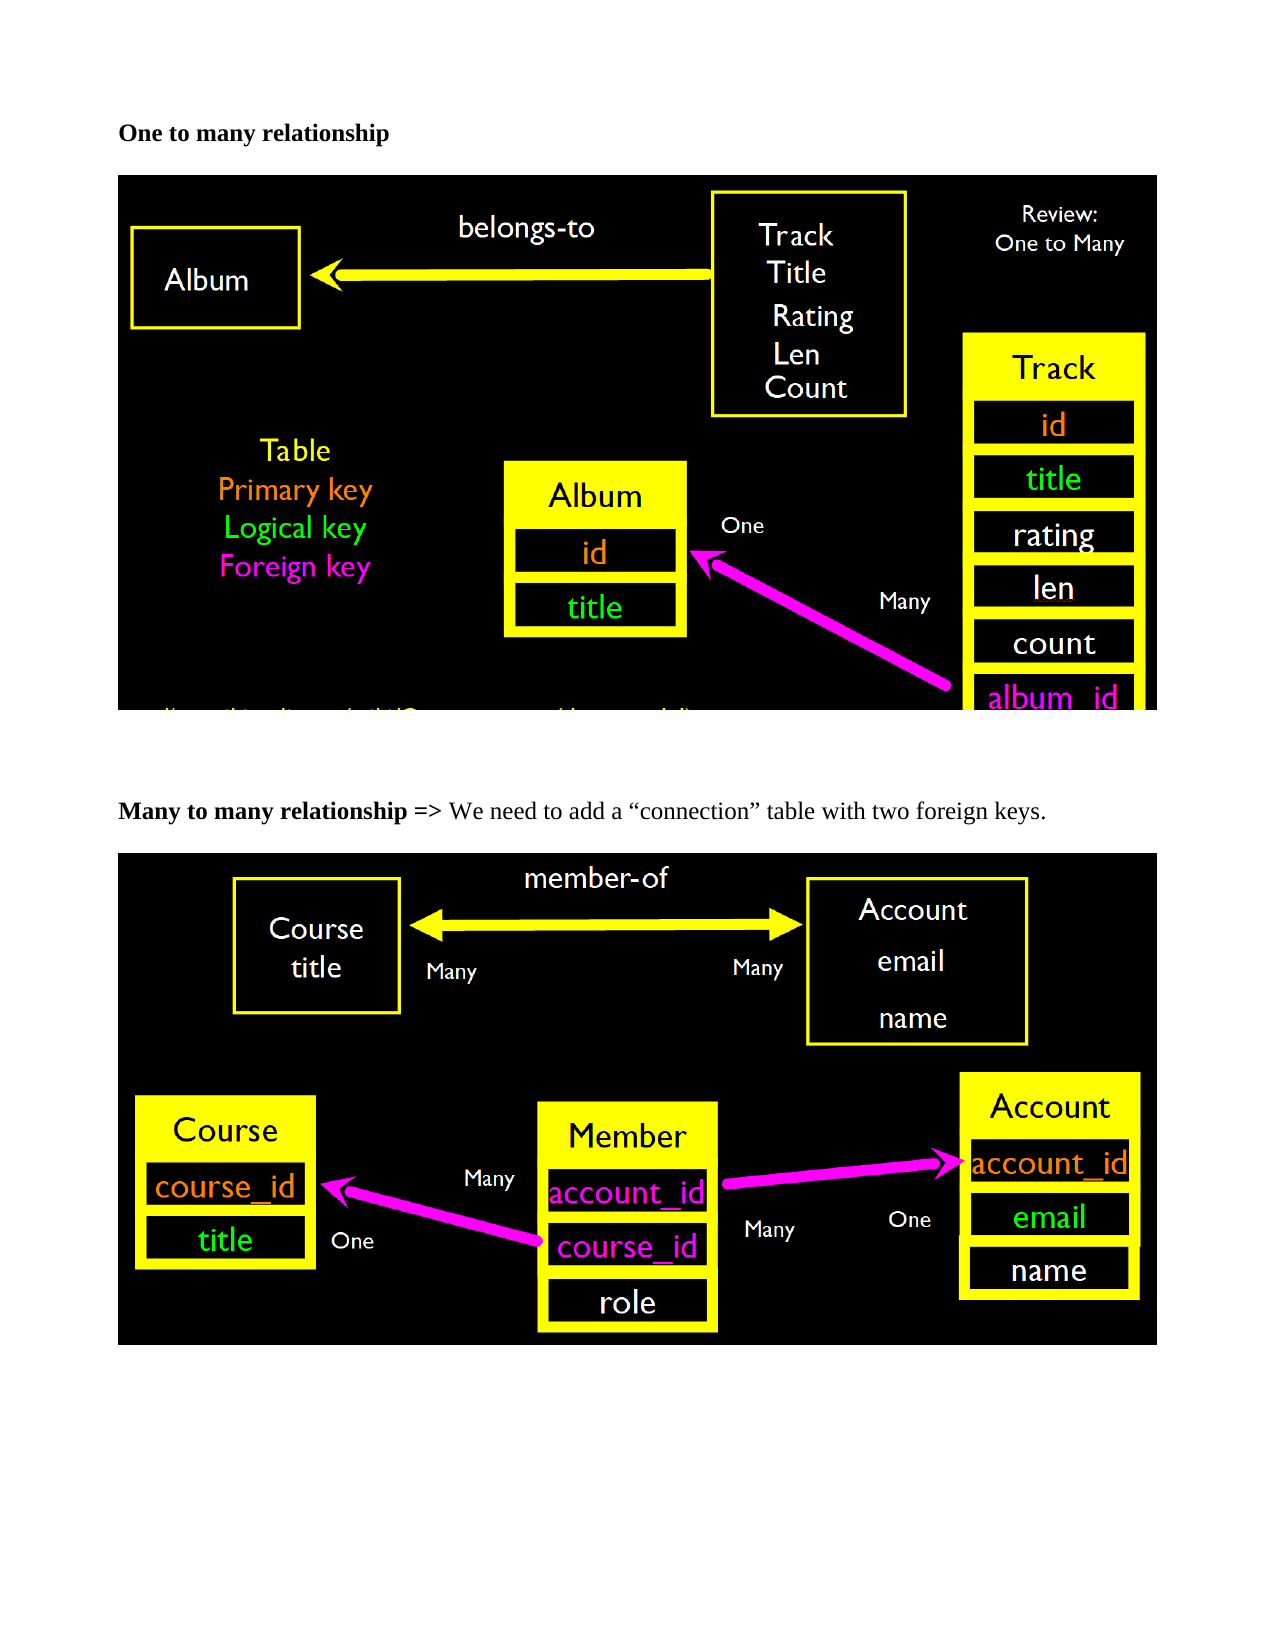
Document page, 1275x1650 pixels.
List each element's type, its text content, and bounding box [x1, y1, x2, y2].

picture [118, 175, 1157, 710]
text One to many relationship [118, 118, 1157, 147]
picture [118, 853, 1157, 1345]
text Many to many relationship => We need to add a “connection” table with two foreign keys. [118, 796, 1157, 825]
